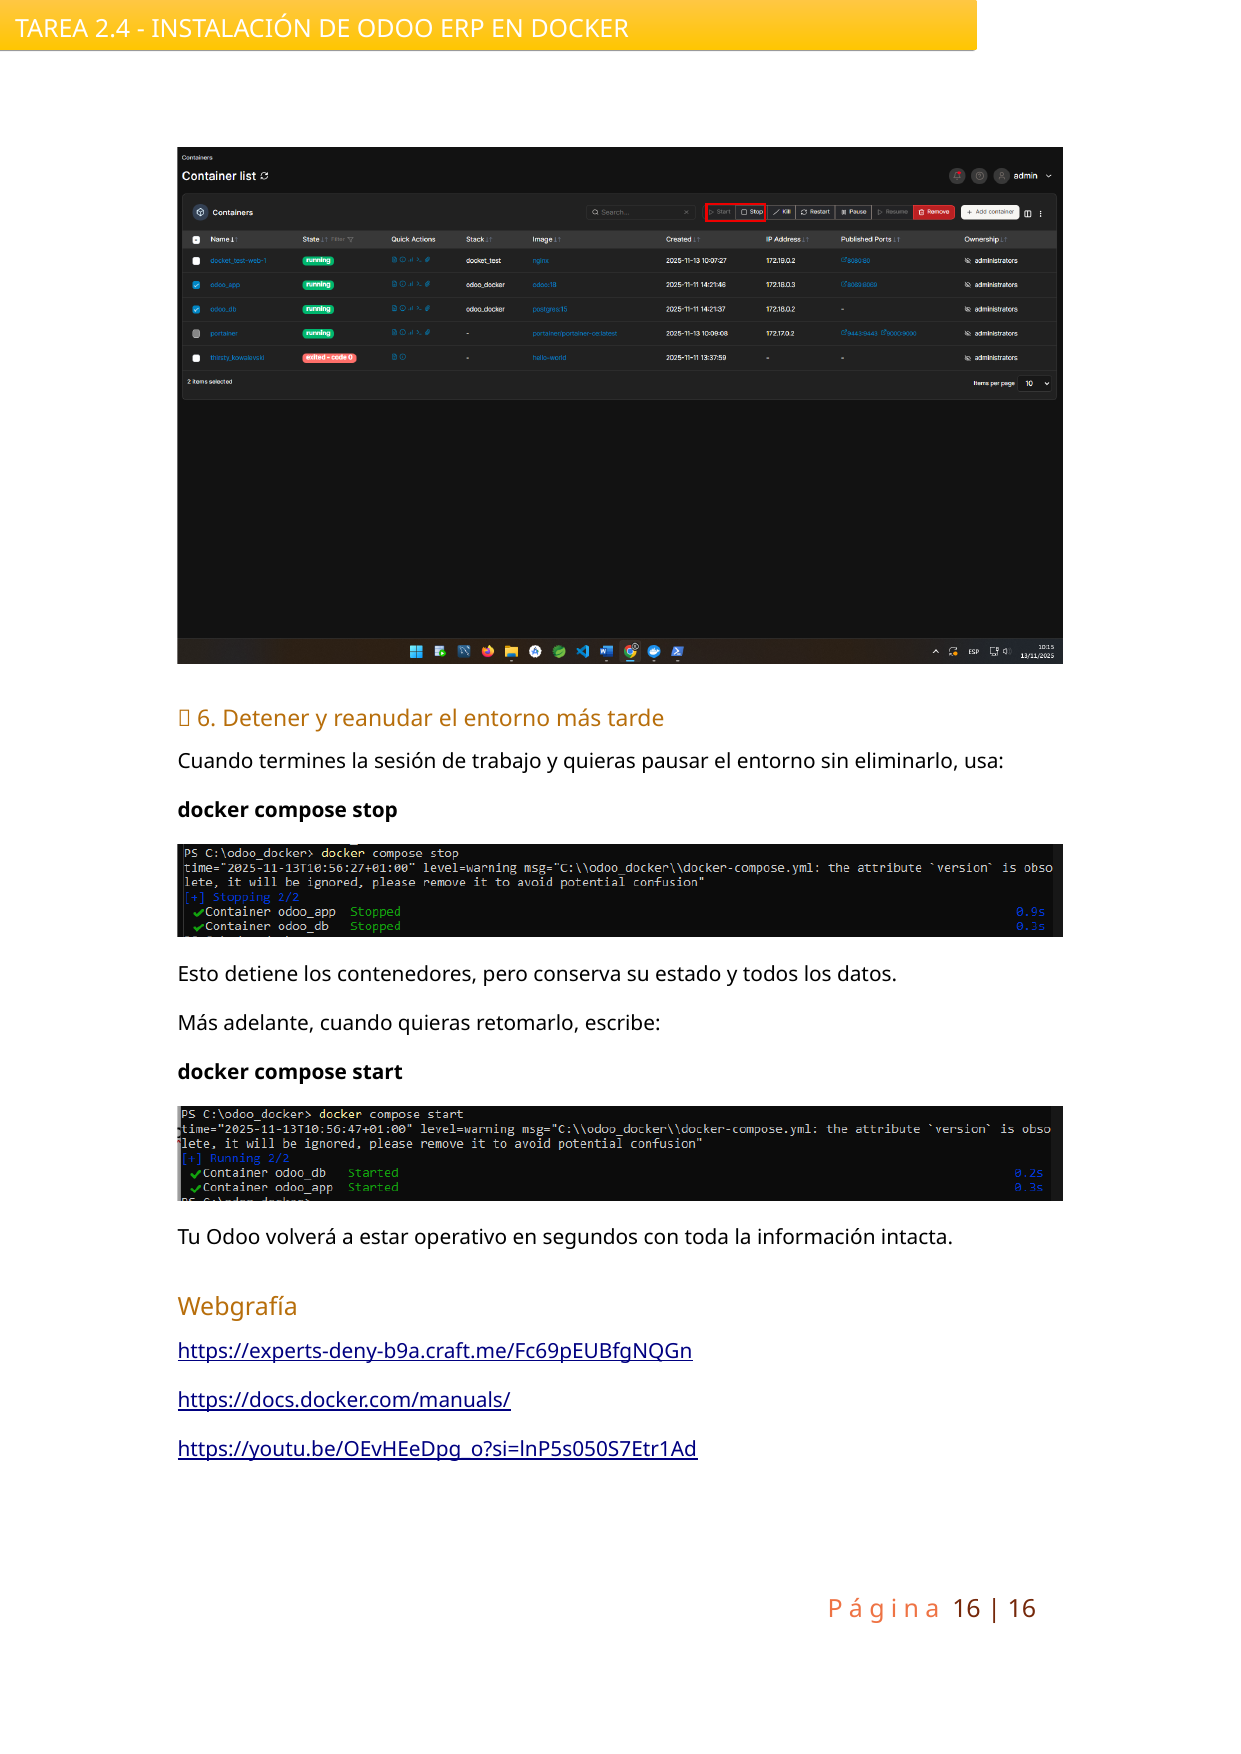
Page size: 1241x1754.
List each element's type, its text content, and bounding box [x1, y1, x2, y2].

text docker compose stop [177, 796, 1063, 824]
text Tu Odoo volverá a estar operativo en segundos con toda la información intacta. [177, 1222, 1063, 1251]
text https://docs.docker.com/manuals/ [177, 1385, 1063, 1413]
text https://experts-deny-b9a.craft.me/Fc69pEUBfgNQGn [177, 1336, 1063, 1364]
subtitle 🔹 6. Detener y reanudar el entorno más tarde [177, 702, 1063, 733]
subtitle Webgrafía [177, 1288, 1063, 1322]
text Cuando termines la sesión de trabajo y quieras pausar el entorno sin eliminarlo, usa: [177, 746, 1063, 775]
text Esto detiene los contenedores, pero conserva su estado y todos los datos. [177, 959, 1063, 987]
text https://youtu.be/OEvHEeDpg_o?si=lnP5s050S7Etr1Ad [177, 1434, 1063, 1463]
text Más adelante, cuando quieras retomarlo, escribe: [177, 1008, 1063, 1036]
text docker compose start [177, 1057, 1063, 1086]
